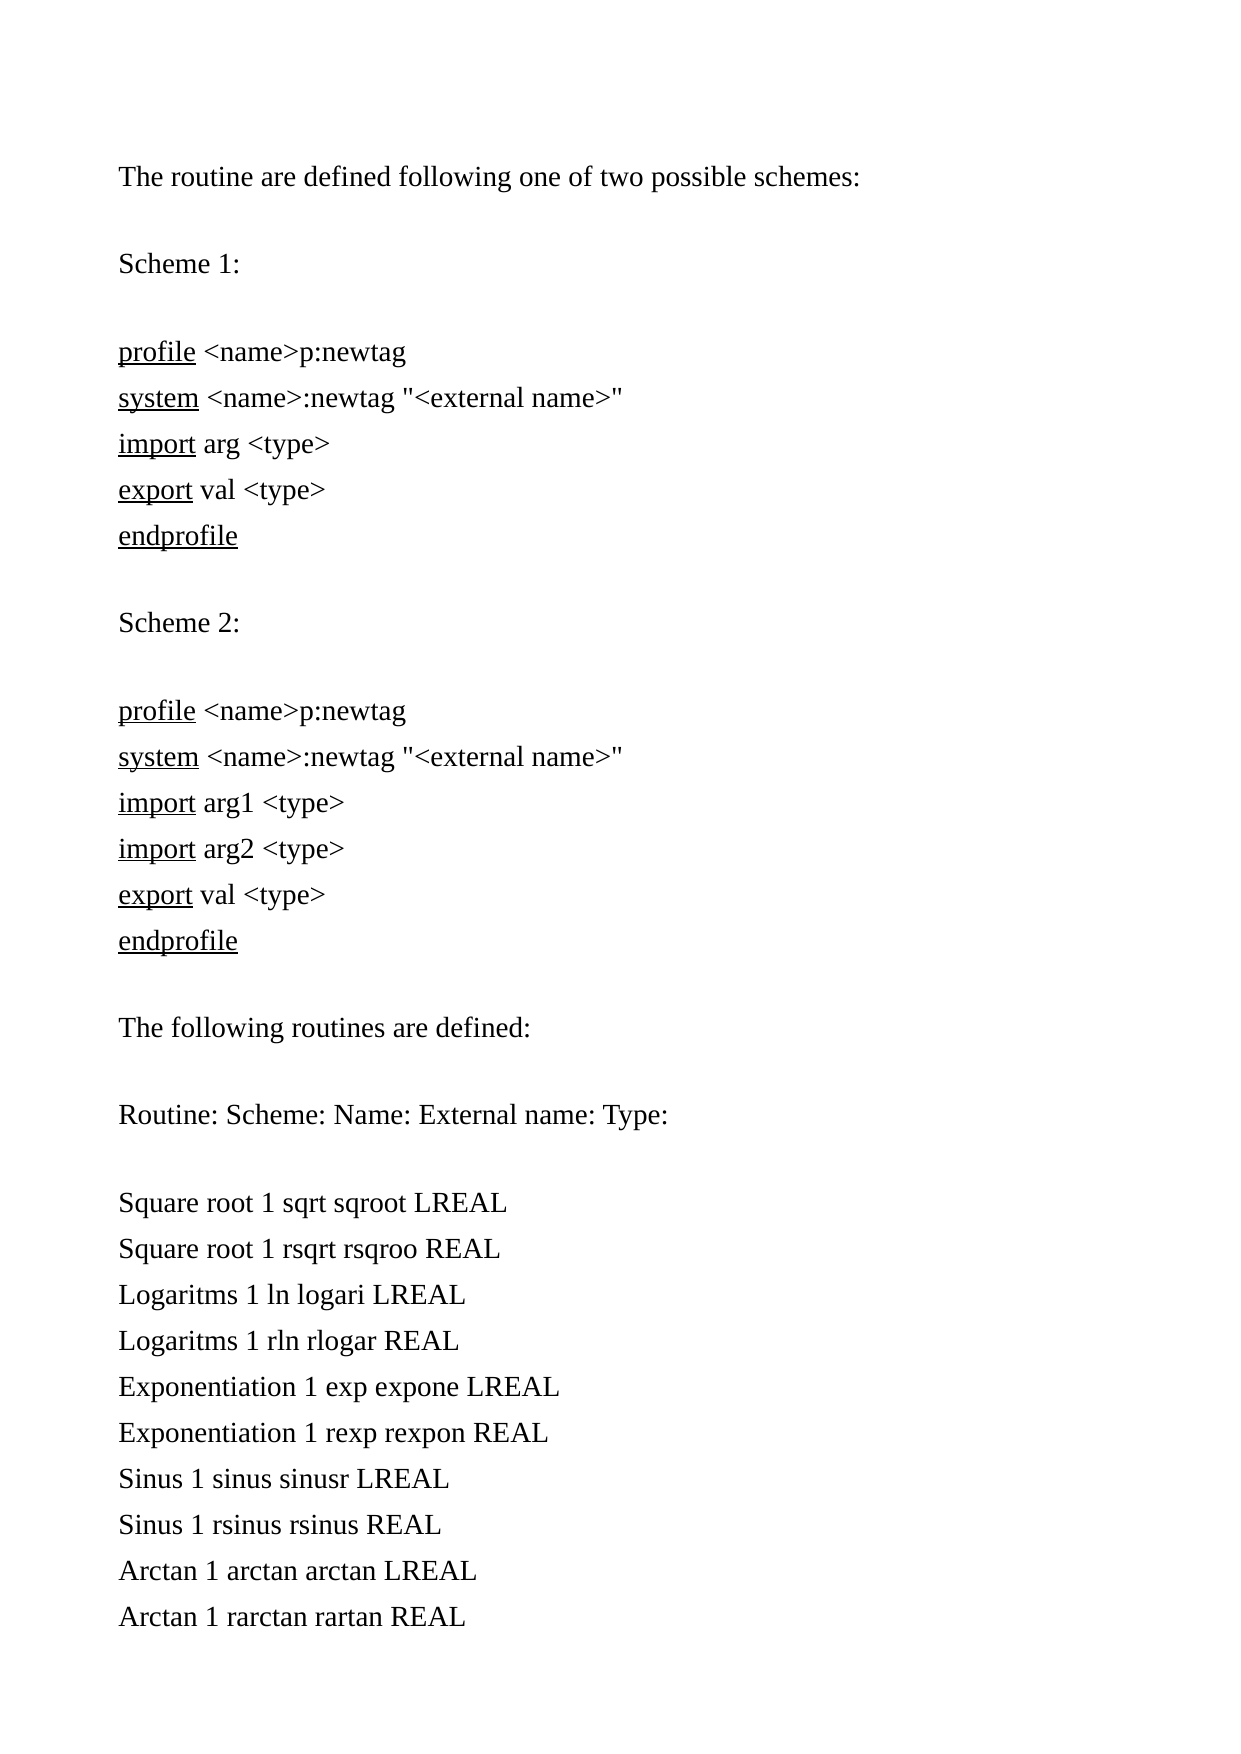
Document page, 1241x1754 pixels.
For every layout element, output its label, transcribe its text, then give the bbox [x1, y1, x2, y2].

text export val <type> [118, 877, 1122, 910]
text Arctan 1 rarctan rartan REAL [118, 1599, 1122, 1633]
text Square root 1 rsqrt rsqroo REAL [118, 1231, 1122, 1264]
text profile <name>p:newtag [118, 334, 1122, 367]
text import arg <type> [118, 426, 1122, 459]
text endprofile [118, 923, 1122, 956]
text system <name>:newtag "<external name>" [118, 739, 1122, 772]
text endprofile [118, 518, 1122, 552]
text Exponentiation 1 rexp rexpon REAL [118, 1415, 1122, 1448]
text import arg1 <type> [118, 785, 1122, 818]
text export val <type> [118, 472, 1122, 506]
text profile <name>p:newtag [118, 693, 1122, 726]
text system <name>:newtag "<external name>" [118, 380, 1122, 413]
text Routine: Scheme: Name: External name: Type: [118, 1097, 1122, 1131]
text Scheme 2: [118, 605, 1122, 639]
text import arg2 <type> [118, 831, 1122, 864]
text The routine are defined following one of two possible schemes: [118, 159, 1122, 193]
text Exponentiation 1 exp expone LREAL [118, 1369, 1122, 1402]
text Sinus 1 sinus sinusr LREAL [118, 1461, 1122, 1494]
text Logaritms 1 rln rlogar REAL [118, 1323, 1122, 1356]
text Sinus 1 rsinus rsinus REAL [118, 1507, 1122, 1541]
text Logaritms 1 ln logari LREAL [118, 1277, 1122, 1310]
text The following routines are defined: [118, 1010, 1122, 1044]
text Scheme 1: [118, 247, 1122, 280]
text Square root 1 sqrt sqroot LREAL [118, 1185, 1122, 1218]
text Arctan 1 arctan arctan LREAL [118, 1553, 1122, 1587]
